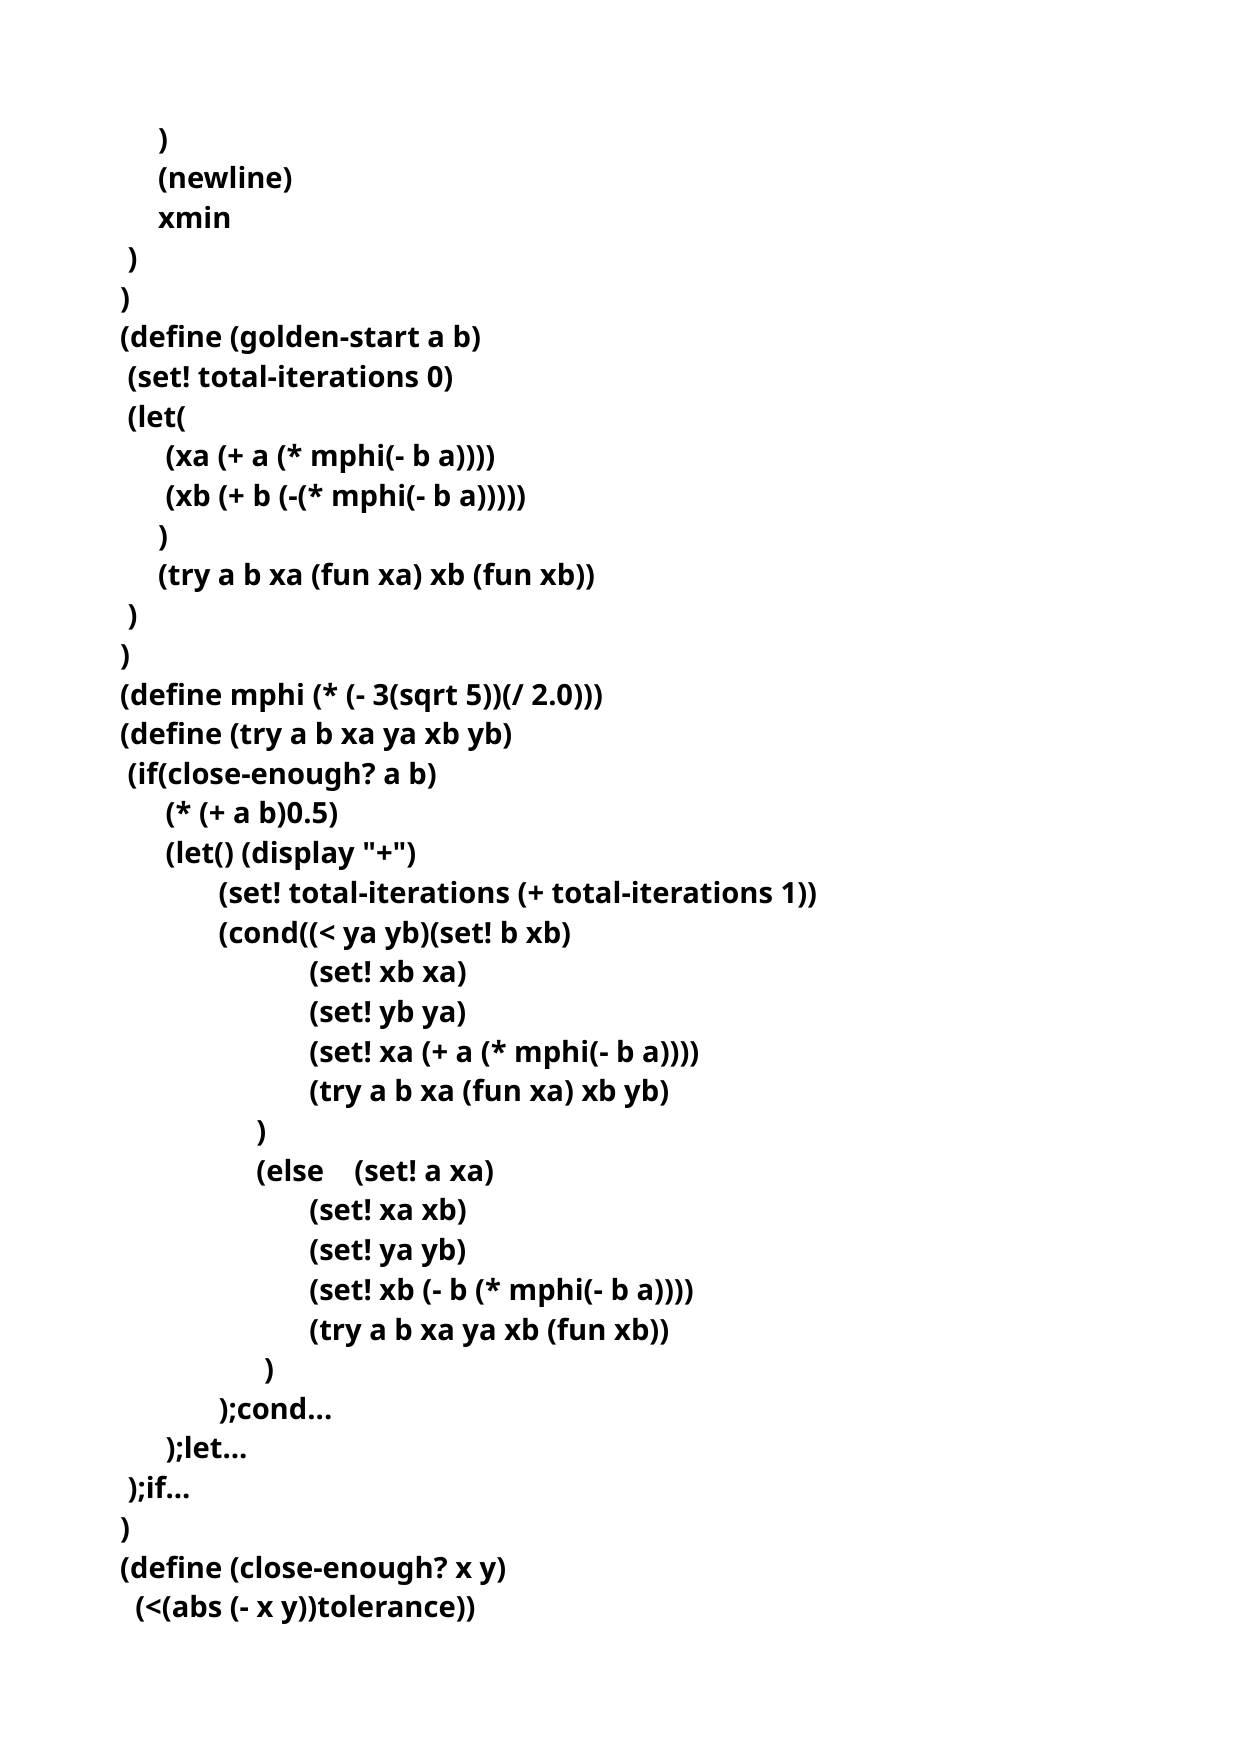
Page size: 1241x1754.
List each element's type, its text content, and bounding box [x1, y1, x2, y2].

text (else (set! a xa) [120, 1150, 1120, 1190]
text (try a b xa ya xb (fun xb)) [120, 1309, 1120, 1348]
text ) [120, 634, 1120, 674]
text (define (close-enough? x y) [120, 1547, 1120, 1587]
text ) [120, 237, 1120, 277]
text (set! xb (- b (* mphi(- b a)))) [120, 1269, 1120, 1309]
text );cond... [120, 1388, 1120, 1428]
text ) [120, 118, 1120, 158]
text (<(abs (- x y))tolerance)) [120, 1587, 1120, 1626]
text (xa (+ a (* mphi(- b a)))) [120, 436, 1120, 475]
text ) [120, 277, 1120, 317]
text ) [120, 1507, 1120, 1547]
text (try a b xa (fun xa) xb (fun xb)) [120, 555, 1120, 594]
text (try a b xa (fun xa) xb yb) [120, 1071, 1120, 1110]
text (newline) [120, 158, 1120, 197]
text (set! ya yb) [120, 1229, 1120, 1269]
text (define mphi (* (- 3(sqrt 5))(/ 2.0))) [120, 674, 1120, 713]
text (set! total-iterations (+ total-iterations 1)) [120, 872, 1120, 912]
text );if... [120, 1467, 1120, 1507]
text ) [120, 1110, 1120, 1150]
text (define (try a b xa ya xb yb) [120, 713, 1120, 753]
text (let() (display "+") [120, 832, 1120, 872]
text (set! xb xa) [120, 952, 1120, 991]
text (set! xa xb) [120, 1190, 1120, 1229]
text );let... [120, 1428, 1120, 1467]
text ) [120, 1348, 1120, 1388]
text ) [120, 515, 1120, 555]
text (set! total-iterations 0) [120, 356, 1120, 396]
text (set! xa (+ a (* mphi(- b a)))) [120, 1031, 1120, 1071]
text (define (golden-start a b) [120, 317, 1120, 356]
text xmin [120, 197, 1120, 237]
text (set! yb ya) [120, 991, 1120, 1031]
text (cond((< ya yb)(set! b xb) [120, 912, 1120, 952]
text (* (+ a b)0.5) [120, 793, 1120, 832]
text (let( [120, 396, 1120, 436]
text (if(close-enough? a b) [120, 753, 1120, 793]
text (xb (+ b (-(* mphi(- b a))))) [120, 475, 1120, 515]
text ) [120, 594, 1120, 634]
